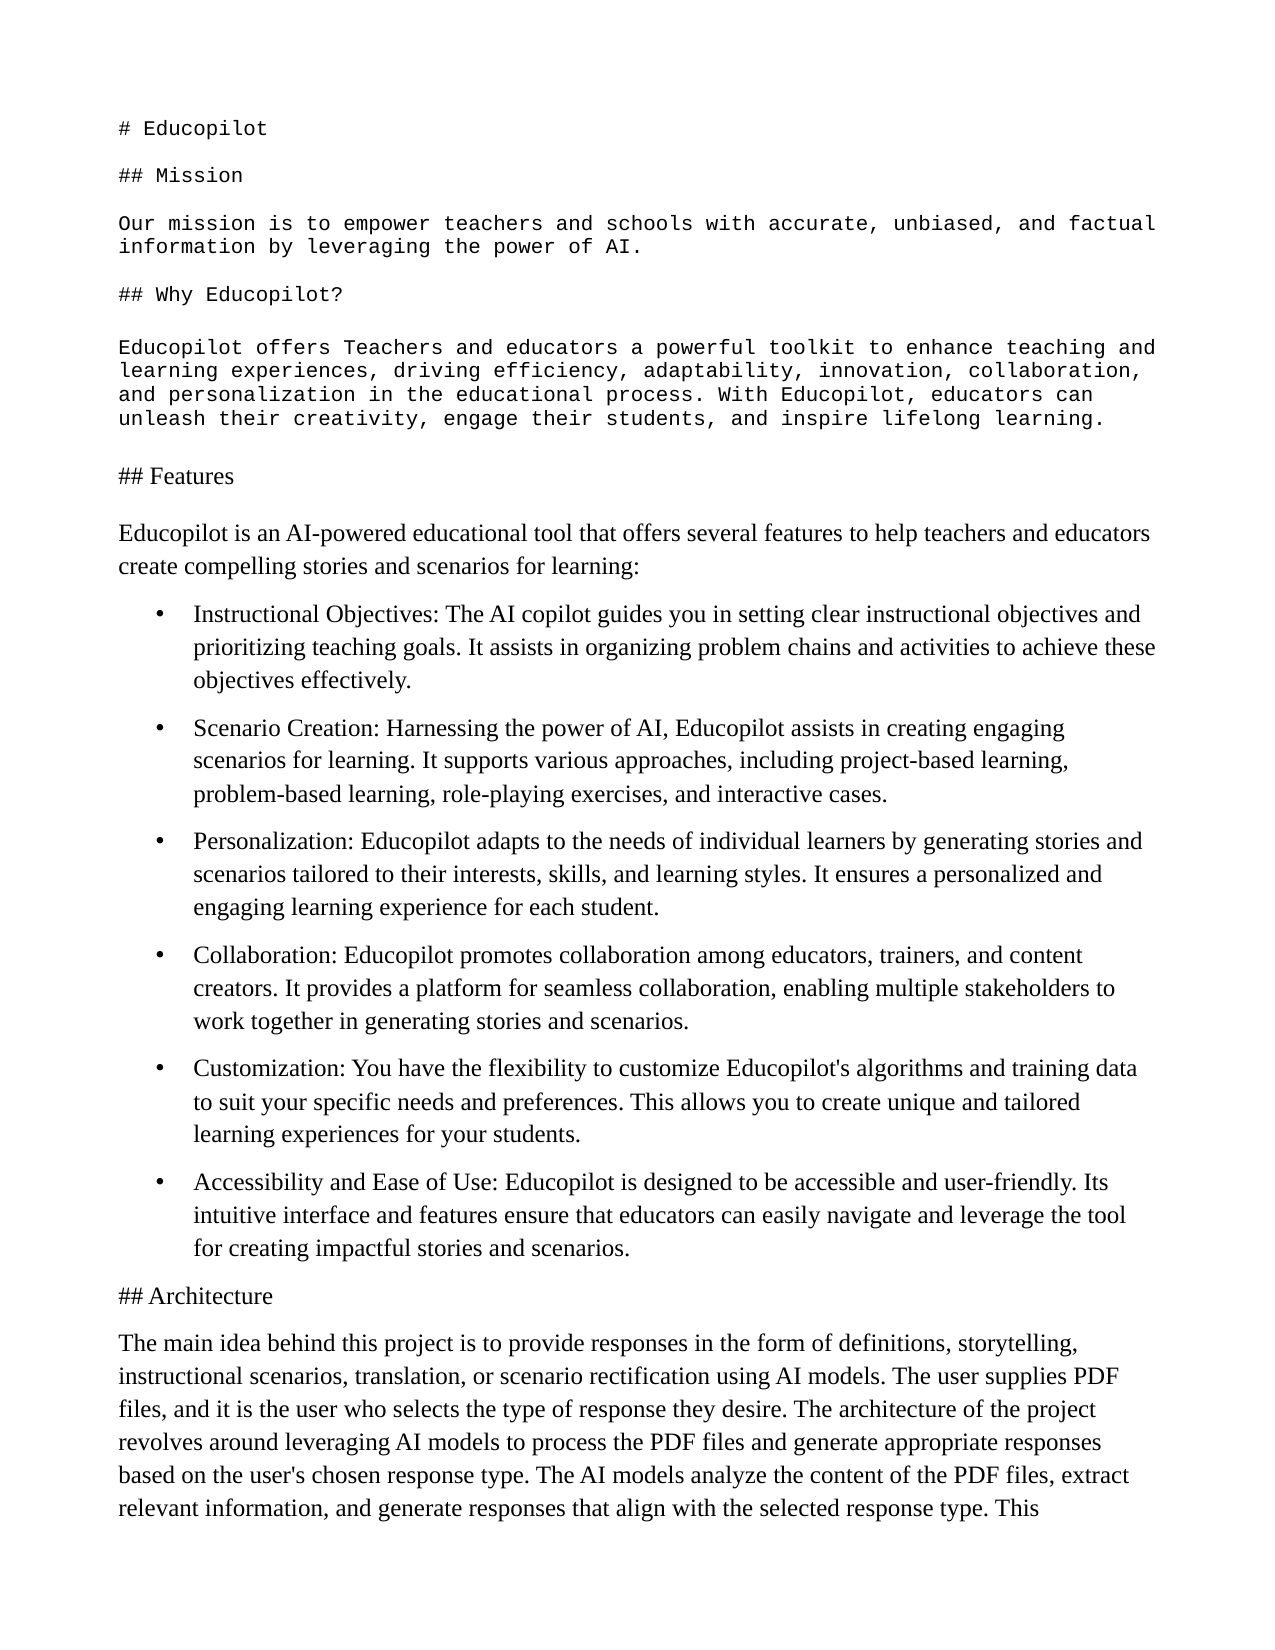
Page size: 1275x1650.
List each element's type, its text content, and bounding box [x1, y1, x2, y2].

list Scenario Creation: Harnessing the power of AI, Educopilot assists in creating engaging scenarios for learning. It supports various approaches, including project-based learning, problem-based learning, role-playing exercises, and interactive cases. [156, 713, 1157, 807]
list Instructional Objectives: The AI copilot guides you in setting clear instructional objectives and prioritizing teaching goals. It assists in organizing problem chains and activities to achieve these objectives effectively. [156, 599, 1157, 694]
text ## Mission [118, 165, 1157, 189]
text The main idea behind this project is to provide responses in the form of definitions, storytelling, instructional scenarios, translation, or scenario rectification using AI models. The user supplies PDF files, and it is the user who selects the type of response they desire. The architecture of the project revolves around leveraging AI models to process the PDF files and generate appropriate responses based on the user's chosen response type. The AI models analyze the content of the PDF files, extract relevant information, and generate responses that align with the selected response type. This [118, 1328, 1157, 1522]
text Educopilot offers Teachers and educators a powerful toolkit to enhance teaching and learning experiences, driving efficiency, adaptability, innovation, collaboration, and personalization in the educational process. With Educopilot, educators can unleash their creativity, engage their students, and inspire lifelong learning. [118, 337, 1157, 431]
list Personalization: Educopilot adapts to the needs of individual learners by generating stories and scenarios tailored to their interests, skills, and learning styles. It ensures a personalized and engaging learning experience for each student. [156, 826, 1157, 921]
text ## Architecture [118, 1281, 1157, 1309]
list Accessibility and Ease of Use: Educopilot is designed to be accessible and user-friendly. Its intuitive interface and features ensure that educators can easily navigate and leverage the tool for creating impactful stories and scenarios. [156, 1167, 1157, 1262]
text Educopilot is an AI-powered educational tool that offers several features to help teachers and educators create compelling stories and scenarios for learning: [118, 518, 1157, 580]
text ## Why Educopilot? [118, 284, 1157, 307]
list Customization: You have the flexibility to customize Educopilot's algorithms and training data to suit your specific needs and preferences. This allows you to create unique and tailored learning experiences for your students. [156, 1053, 1157, 1148]
text # Educopilot [118, 118, 1157, 142]
text Our mission is to empower teachers and schools with accurate, unbiased, and factual information by leveraging the power of AI. [118, 213, 1157, 260]
text ## Features [118, 461, 1157, 489]
list Collaboration: Educopilot promotes collaboration among educators, trainers, and content creators. It provides a platform for seamless collaboration, enabling multiple stakeholders to work together in generating stories and scenarios. [156, 940, 1157, 1035]
